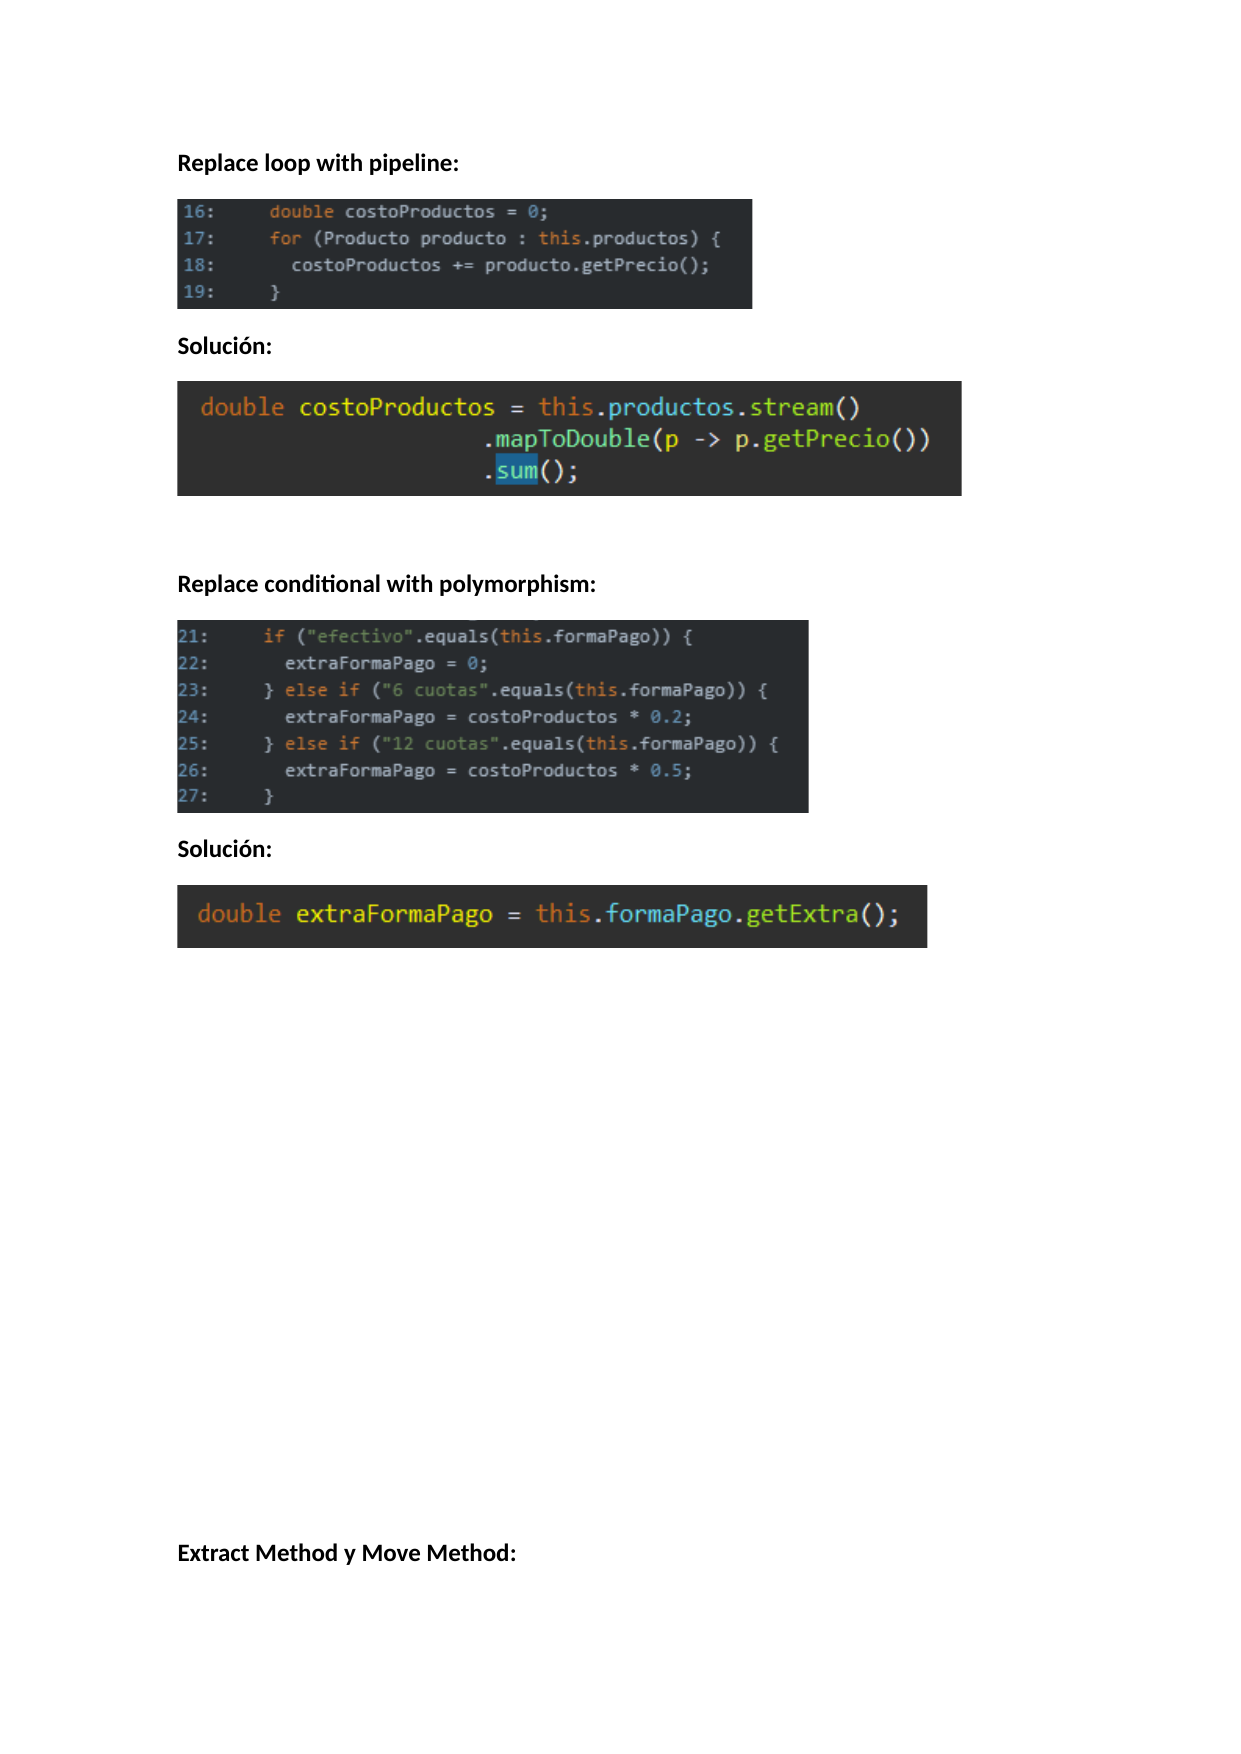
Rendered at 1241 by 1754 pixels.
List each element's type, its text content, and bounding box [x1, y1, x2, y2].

text Extract Method y Move Method: [177, 1537, 1063, 1567]
text Replace loop with pipeline: [177, 148, 1063, 178]
text Solución: [177, 833, 1063, 864]
text Replace conditional with polymorphism: [177, 568, 1063, 599]
text Solución: [177, 330, 1063, 360]
